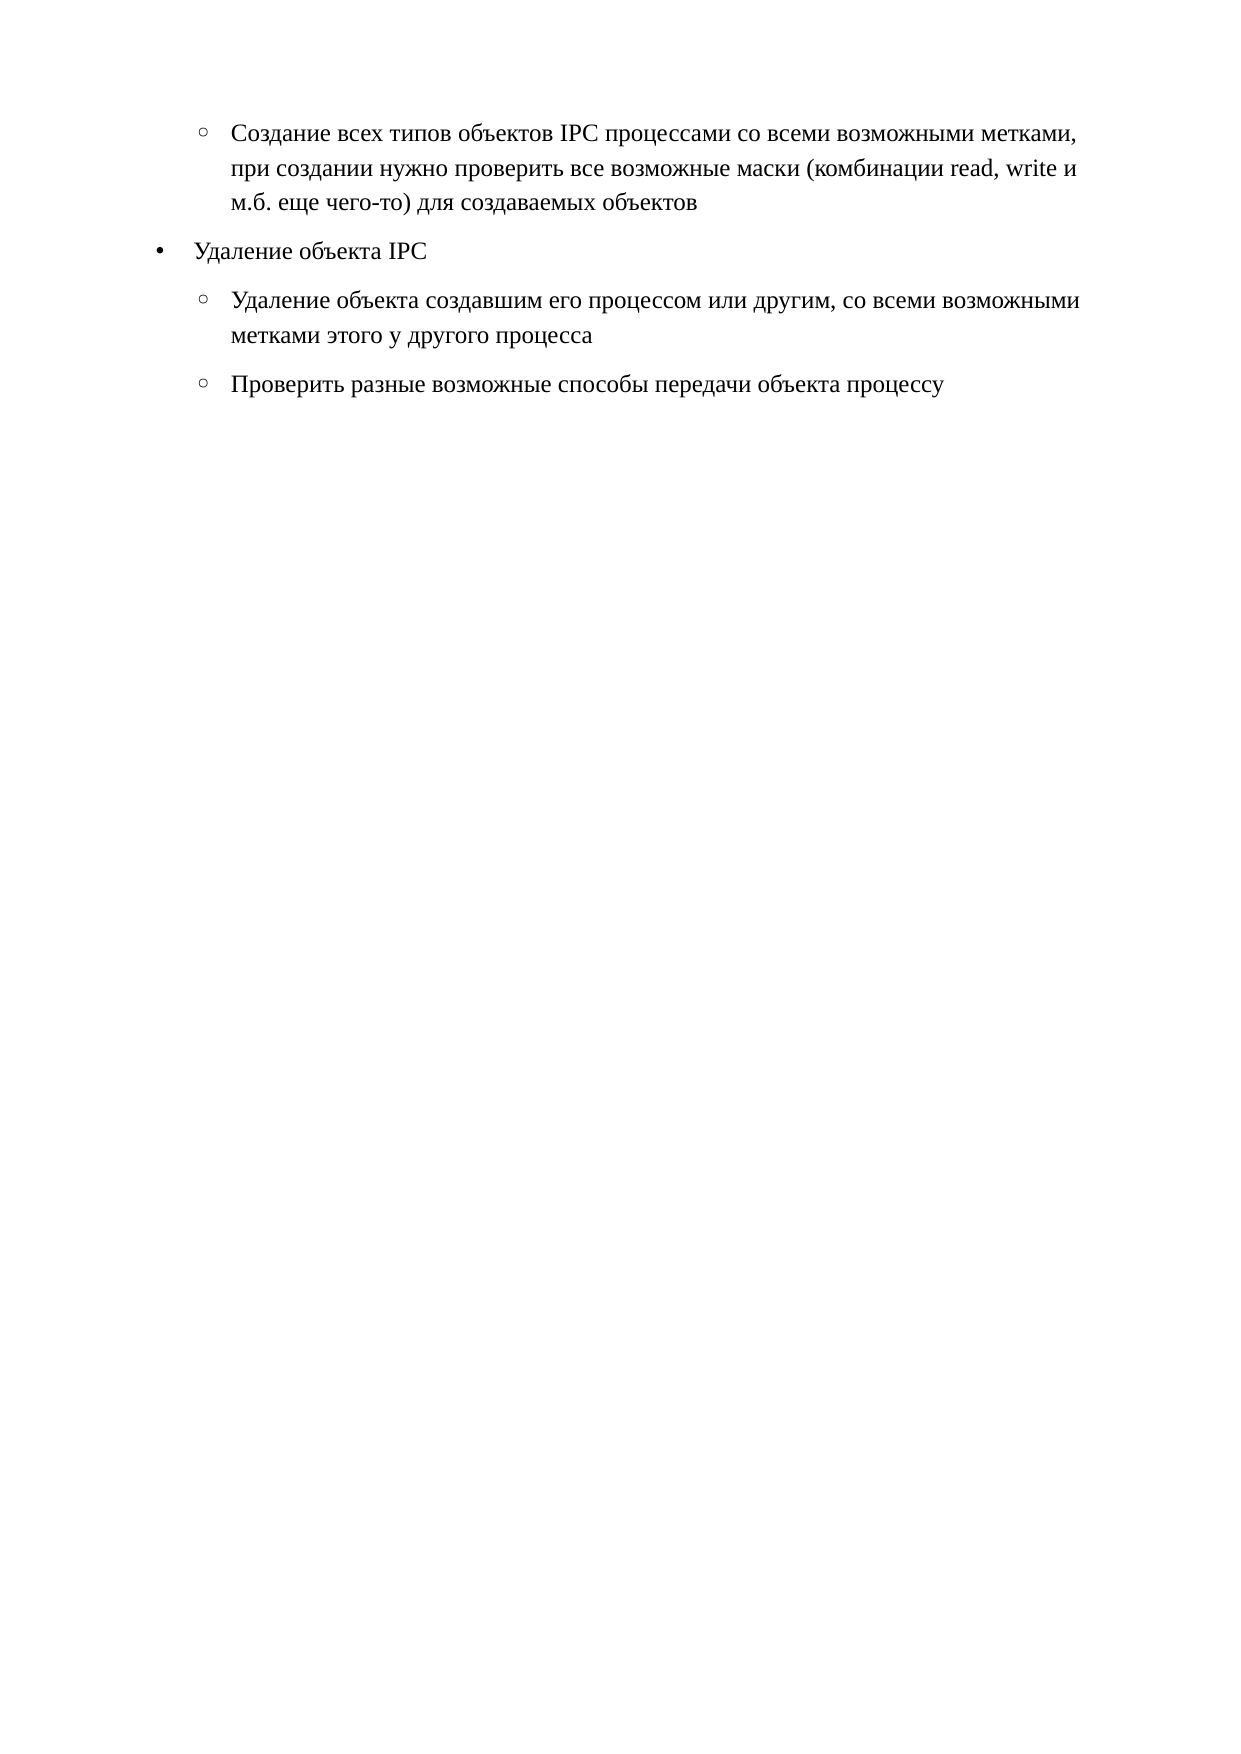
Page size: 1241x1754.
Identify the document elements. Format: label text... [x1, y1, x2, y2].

list Удаление объекта IPC [156, 236, 1122, 265]
list Cоздание всех типов объектов IPC процессами со всеми возможными метками, при создании нужно проверить все возможные маски (комбинации read, write и м.б. еще чего-то) для создаваемых объектов [193, 118, 1122, 216]
list Удаление объекта создавшим его процессом или другим, со всеми возможными метками этого у другого процесса [193, 285, 1122, 348]
list Проверить разные возможные способы передачи объекта процессу [193, 369, 1122, 397]
